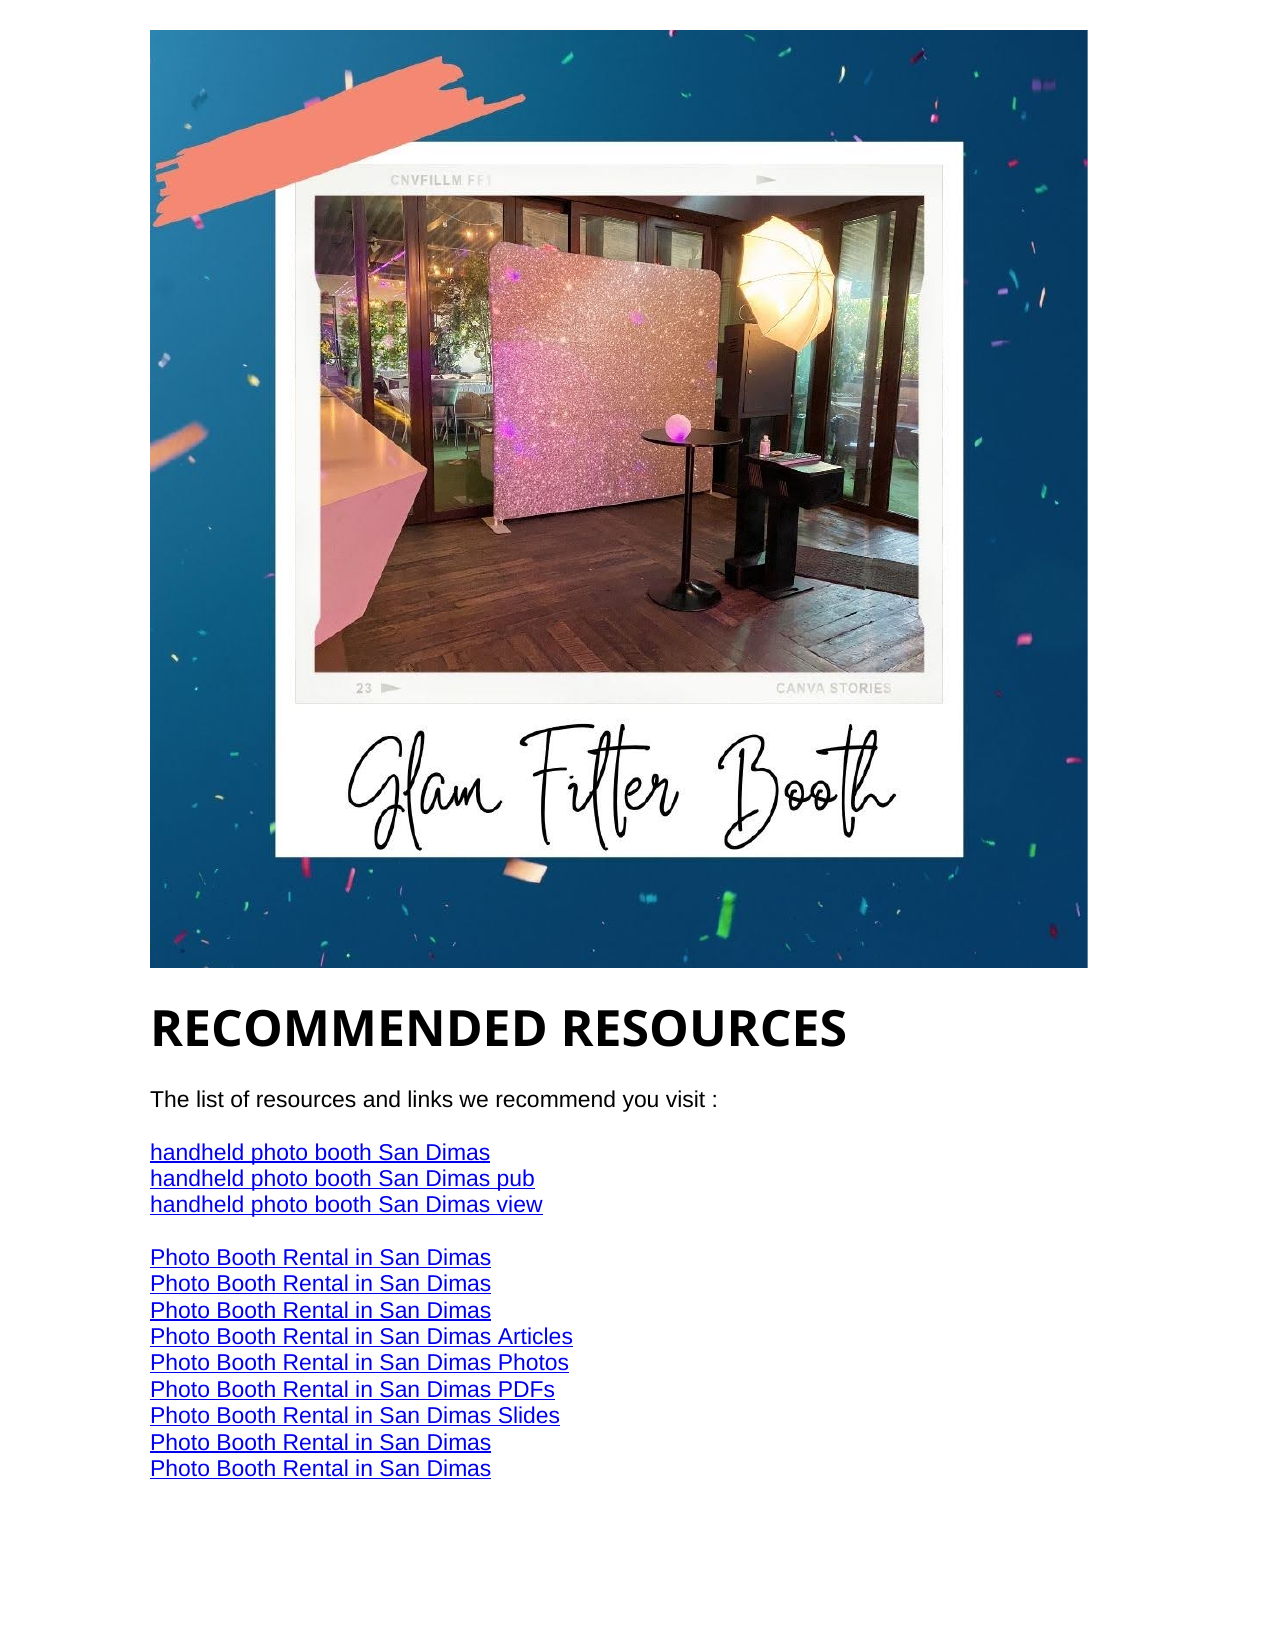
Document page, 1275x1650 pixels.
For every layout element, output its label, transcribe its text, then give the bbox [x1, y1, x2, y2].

picture [150, 30, 1088, 968]
text Photo Booth Rental in San Dimas [150, 1297, 1125, 1323]
text Photo Booth Rental in San Dimas [150, 1428, 1125, 1455]
text handheld photo booth San Dimas [150, 1138, 1125, 1165]
text Photo Booth Rental in San Dimas PDFs [150, 1376, 1125, 1402]
text Photo Booth Rental in San Dimas Photos [150, 1349, 1125, 1376]
text Photo Booth Rental in San Dimas Articles [150, 1323, 1125, 1349]
text The list of resources and links we recommend you visit : [150, 1086, 1125, 1112]
text handheld photo booth San Dimas pub [150, 1165, 1125, 1191]
text handheld photo booth San Dimas view [150, 1191, 1125, 1218]
subtitle RECOMMENDED RESOURCES [150, 993, 1125, 1061]
text Photo Booth Rental in San Dimas [150, 1244, 1125, 1270]
text Photo Booth Rental in San Dimas [150, 1455, 1125, 1481]
text Photo Booth Rental in San Dimas Slides [150, 1402, 1125, 1428]
text Photo Booth Rental in San Dimas [150, 1270, 1125, 1297]
